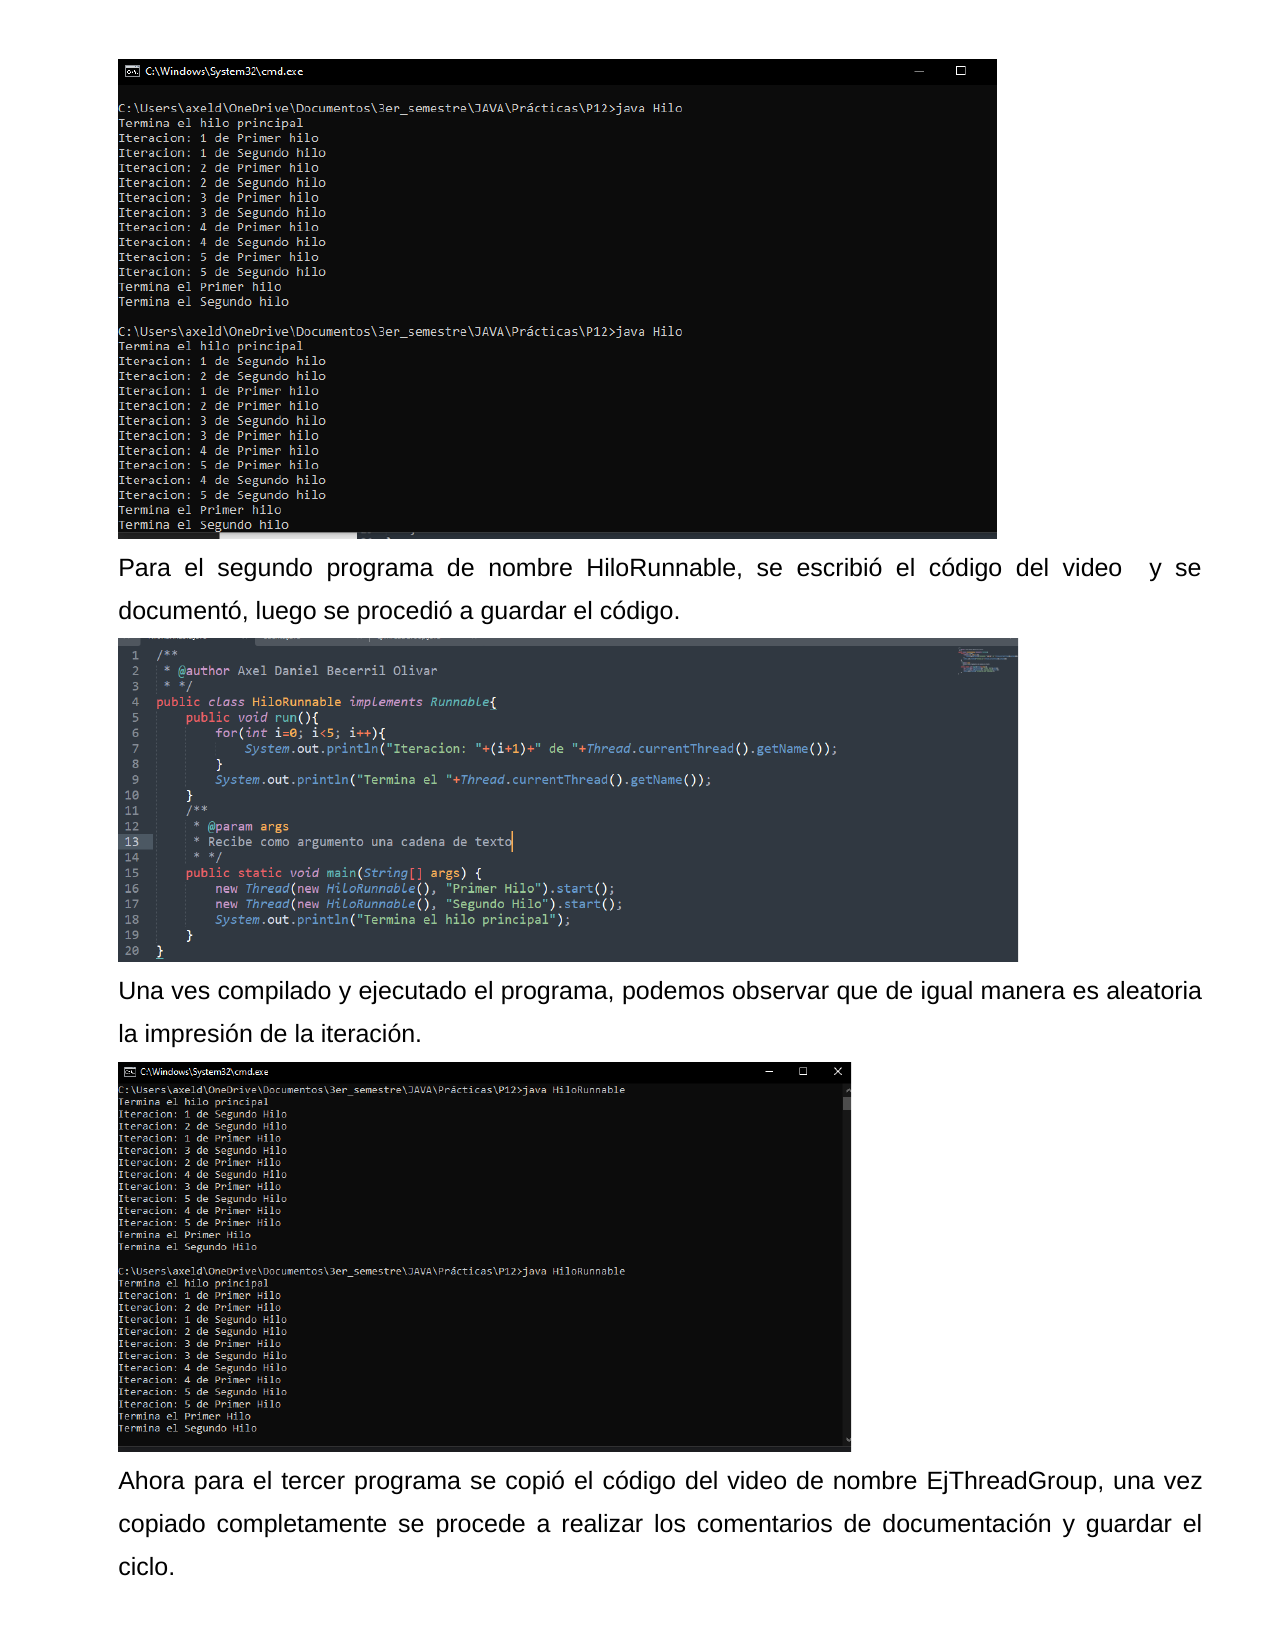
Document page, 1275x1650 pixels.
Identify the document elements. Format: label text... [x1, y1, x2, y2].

text Para el segundo programa de nombre HiloRunnable, se escribió el código del video y se documentó, luego se procedió a guardar el código. [118, 553, 1205, 624]
text Una ves compilado y ejecutado el programa, podemos observar que de igual manera es aleatoria la impresión de la iteración. [118, 976, 1205, 1048]
text Ahora para el tercer programa se copió el código del video de nombre EjThreadGroup, una vez copiado completamente se procede a realizar los comentarios de documentación y guardar el ciclo. [118, 1466, 1205, 1581]
